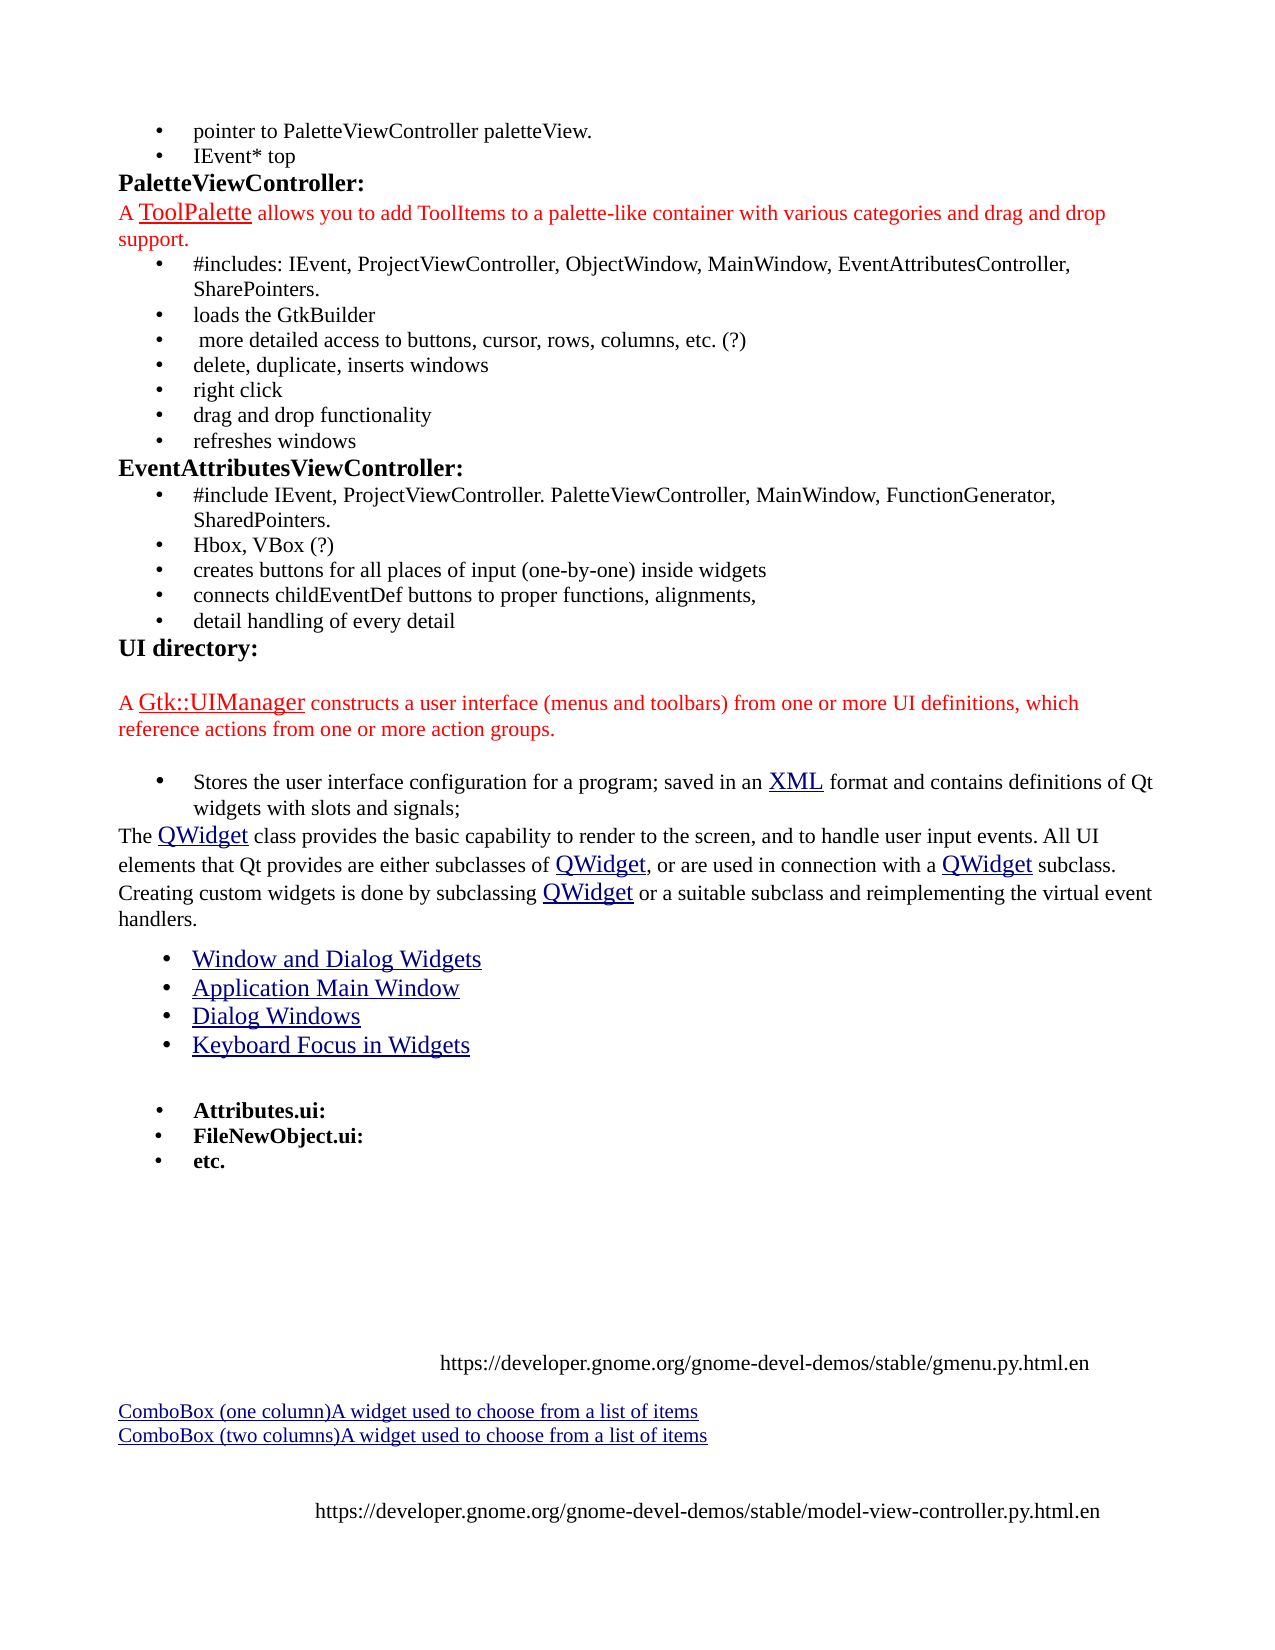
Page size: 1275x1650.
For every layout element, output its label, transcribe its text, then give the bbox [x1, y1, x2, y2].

text https://developer.gnome.org/gnome-devel-demos/stable/model-view-controller.py.html.en [118, 1498, 1157, 1523]
list drag and drop functionality [156, 402, 1157, 428]
list Application Main Window [162, 973, 1157, 1001]
list detail handling of every detail [156, 608, 1157, 633]
list Attributes.ui: [156, 1097, 1157, 1123]
list FileNewObject.ui: [154, 1123, 1157, 1148]
list right click [156, 377, 1157, 402]
list refreshes windows [156, 428, 1157, 453]
list #includes: IEvent, ProjectViewController, ObjectWindow, MainWindow, EventAttributesController, SharePointers. [156, 251, 1157, 302]
list Stores the user interface configuration for a program; saved in an XML format and contains definitions of Qt widgets with slots and signals; [156, 766, 1157, 820]
list pointer to PaletteViewController paletteView. [156, 118, 1157, 143]
list etc. [154, 1148, 1157, 1173]
list Keyboard Focus in Widgets [162, 1030, 1157, 1059]
list Dialog Windows [162, 1001, 1157, 1030]
list delete, duplicate, inserts windows [156, 352, 1157, 377]
list #include IEvent, ProjectViewController. PaletteViewController, MainWindow, FunctionGenerator, SharedPointers. [156, 482, 1157, 532]
text The QWidget class provides the basic capability to render to the screen, and to handle user input events. All UI elements that Qt provides are either subclasses of QWidget, or are used in connection with a QWidget subclass. Creating custom widgets is done by subclassing QWidget or a suitable subclass and reimplementing the virtual event handlers. [118, 820, 1157, 931]
text EventAttributesViewController: [118, 453, 1157, 482]
text UI directory: [118, 633, 1157, 662]
list Hbox, VBox (?) [156, 532, 1157, 557]
text A ToolPalette allows you to add ToolItems to a palette-like container with various categories and drag and drop support. [118, 197, 1157, 251]
text PaletteViewController: [118, 168, 1157, 197]
list more detailed access to buttons, cursor, rows, columns, etc. (?) [156, 327, 1157, 352]
list creates buttons for all places of input (one-by-one) inside widgets [156, 557, 1157, 582]
list Window and Dialog Widgets [162, 944, 1157, 973]
list IEvent* top [156, 143, 1157, 168]
text A Gtk::UIManager constructs a user interface (menus and toolbars) from one or more UI definitions, which reference actions from one or more action groups. [118, 687, 1157, 741]
text ComboBox (two columns)A widget used to choose from a list of items [118, 1423, 1157, 1447]
text https://developer.gnome.org/gnome-devel-demos/stable/gmenu.py.html.en [118, 1350, 1157, 1375]
text ComboBox (one column)A widget used to choose from a list of items [118, 1399, 1157, 1423]
list loads the GtkBuilder [156, 302, 1157, 327]
list connects childEventDef buttons to proper functions, alignments, [156, 582, 1157, 608]
